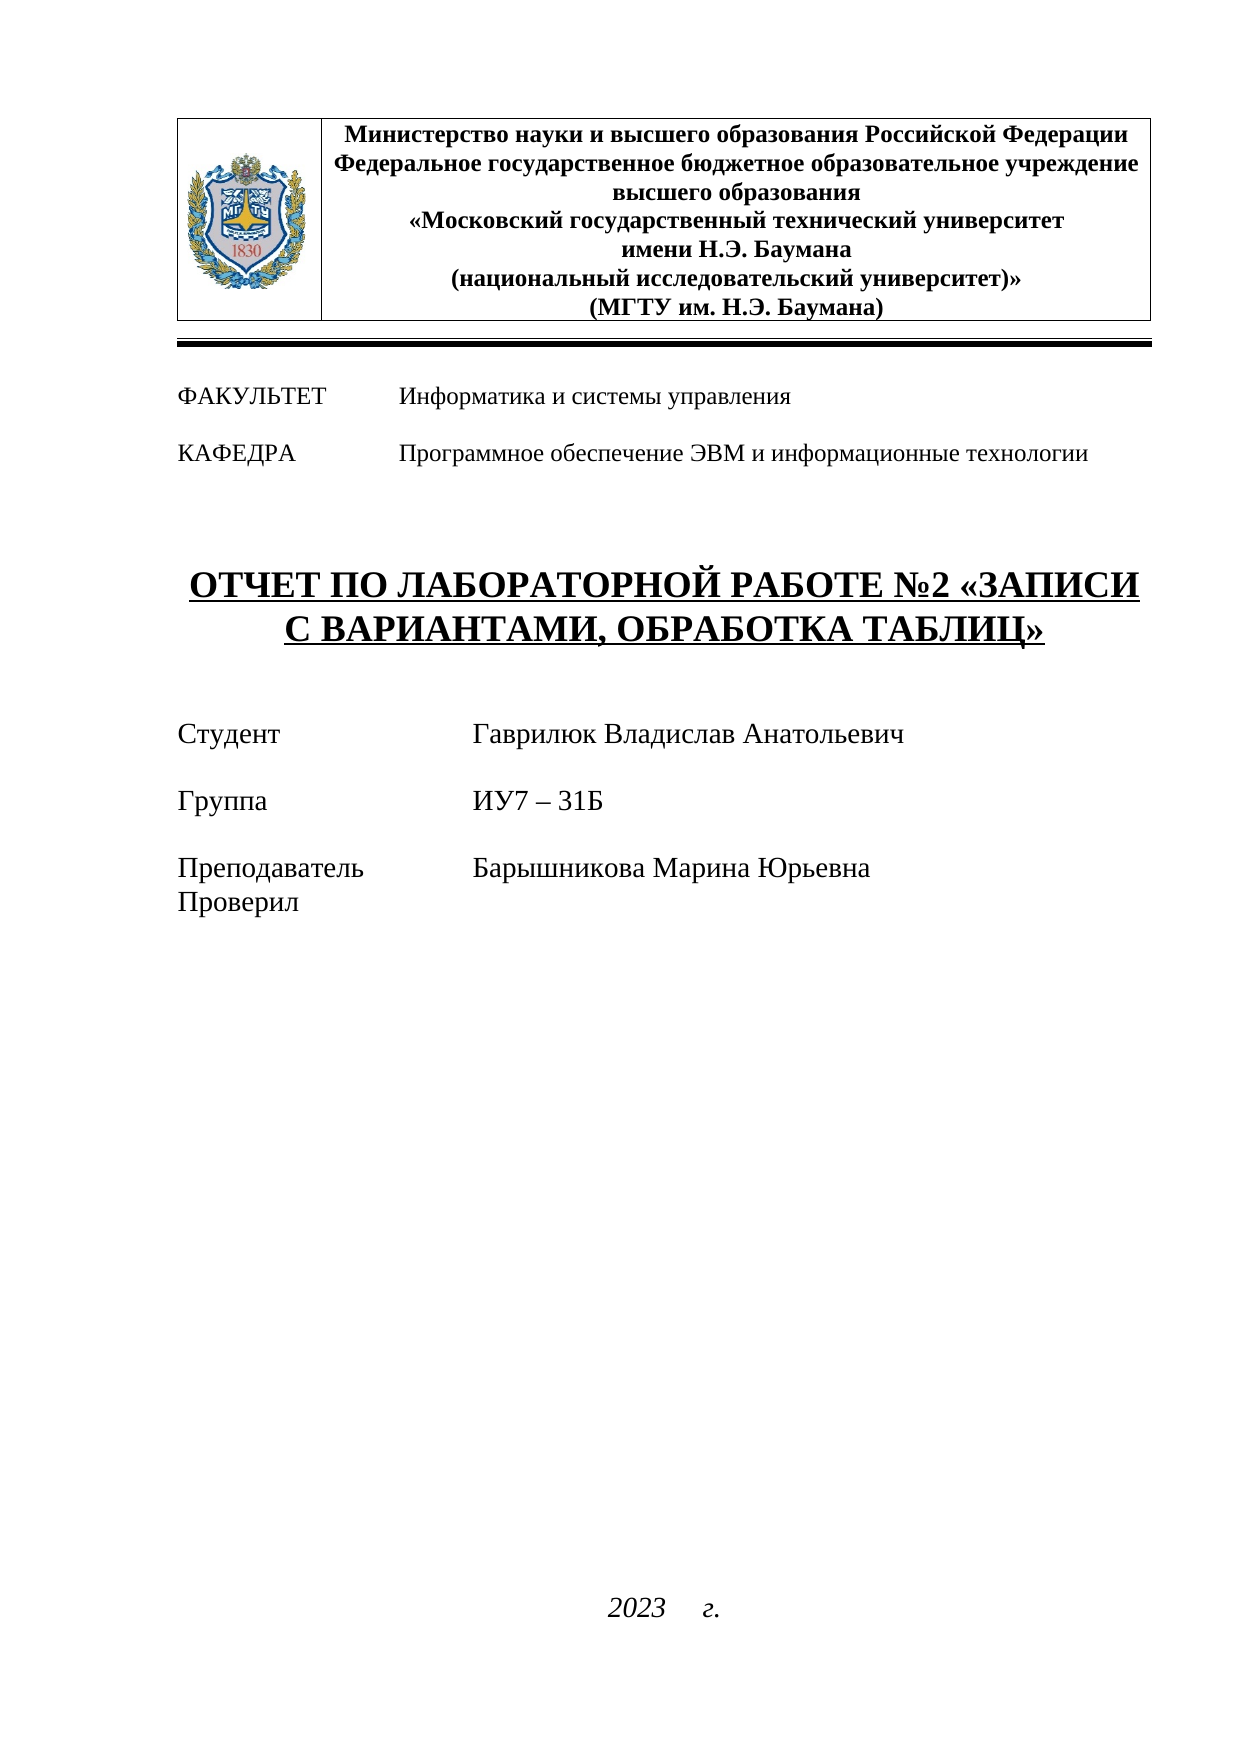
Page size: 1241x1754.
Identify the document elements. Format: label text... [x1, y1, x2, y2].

text 2023 г. [177, 1591, 1152, 1624]
table_header [178, 119, 321, 320]
text Проверил [177, 884, 1152, 917]
text Группа ИУ7 – 31Б [177, 783, 1152, 817]
picture [196, 153, 307, 290]
text Преподаватель Барышникова Марина Юрьевна [177, 850, 1152, 884]
text ФАКУЛЬТЕТ Информатика и системы управления [177, 381, 1152, 409]
table_header Министерство науки и высшего образования Российской Федерации Федеральное государственное бюджетное образовательное учреждение высшего образования «Московский государственный технический университет имени Н.Э. Баумана (национальный исследовательский университет)» (МГТУ им. Н.Э. Баумана) [322, 119, 1150, 320]
text КАФЕДРА Программное обеспечение ЭВМ и информационные технологии [177, 438, 1152, 467]
text ОТЧЕТ ПО ЛАБОРАТОРНОЙ РАБОТЕ №2 «ЗАПИСИ С ВАРИАНТАМИ, ОБРАБОТКА ТАБЛИЦ» [177, 563, 1152, 649]
text Студент Гаврилюк Владислав Анатольевич [177, 716, 1152, 750]
